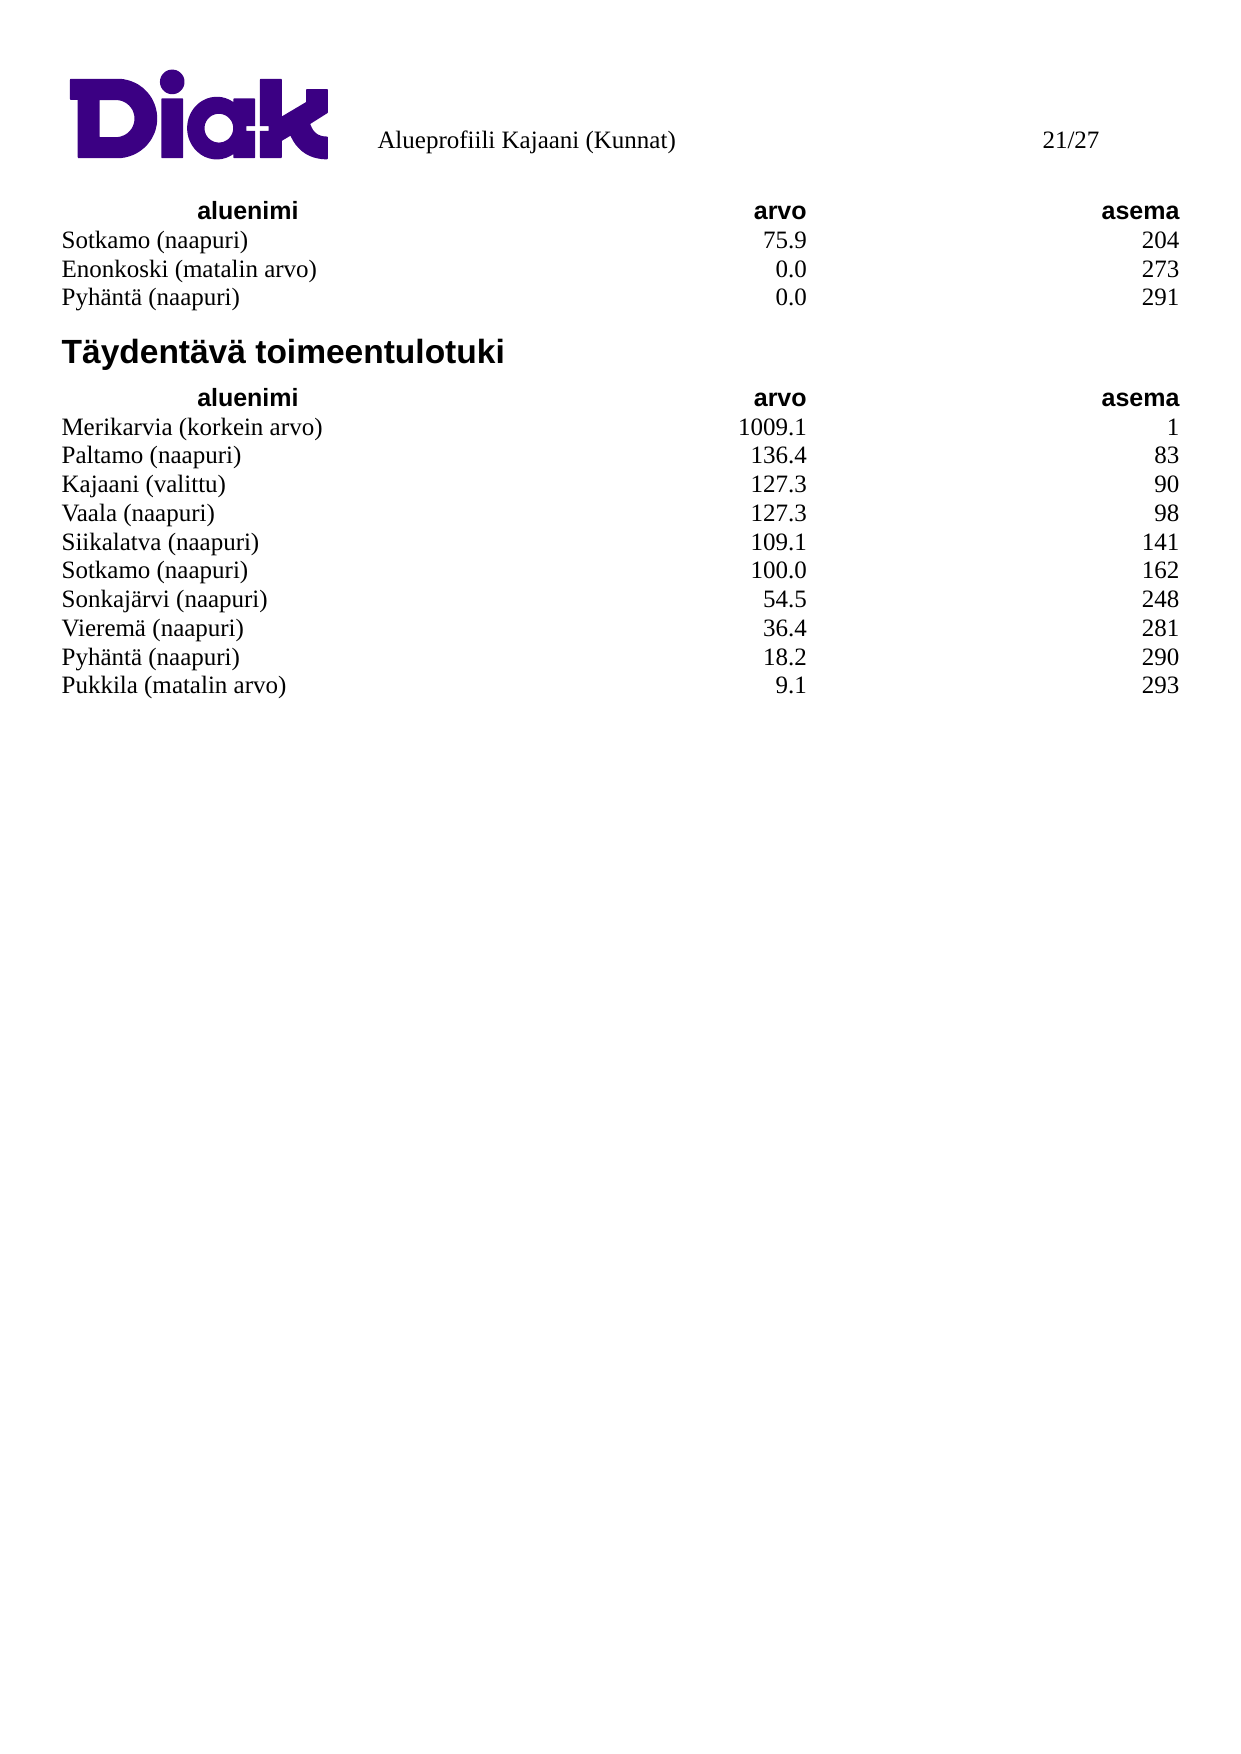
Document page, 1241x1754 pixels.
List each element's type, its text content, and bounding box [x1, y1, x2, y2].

table_cell 273 [806, 254, 1179, 282]
table_cell 204 [806, 225, 1179, 254]
table_cell 1 [806, 412, 1179, 441]
table_header aluenimi [61, 383, 434, 412]
subtitle Täydentävä toimeentulotuki [61, 332, 1179, 371]
table_cell 9.1 [434, 671, 806, 699]
table_cell 36.4 [434, 613, 806, 642]
table_cell 109.1 [434, 527, 806, 556]
table_cell 127.3 [434, 498, 806, 527]
table_cell 100.0 [434, 556, 806, 584]
table_cell 141 [806, 527, 1179, 556]
table_cell Enonkoski (matalin arvo) [61, 254, 434, 282]
table_cell Paltamo (naapuri) [61, 441, 434, 469]
table_cell Pyhäntä (naapuri) [61, 642, 434, 671]
table_cell Kajaani (valittu) [61, 469, 434, 498]
table_cell 54.5 [434, 584, 806, 613]
table_cell Siikalatva (naapuri) [61, 527, 434, 556]
table_cell 293 [806, 671, 1179, 699]
table_cell 281 [806, 613, 1179, 642]
table_cell 291 [806, 283, 1179, 311]
table_cell Sonkajärvi (naapuri) [61, 584, 434, 613]
table_cell 290 [806, 642, 1179, 671]
table_cell 75.9 [434, 225, 806, 254]
table_cell Pyhäntä (naapuri) [61, 283, 434, 311]
table_cell 1009.1 [434, 412, 806, 441]
table_cell 162 [806, 556, 1179, 584]
table_cell Sotkamo (naapuri) [61, 556, 434, 584]
table_cell 248 [806, 584, 1179, 613]
table_header aluenimi [61, 196, 434, 225]
table_cell Pukkila (matalin arvo) [61, 671, 434, 699]
table_cell 136.4 [434, 441, 806, 469]
table_cell Vaala (naapuri) [61, 498, 434, 527]
table_cell 90 [806, 469, 1179, 498]
table_cell 0.0 [434, 283, 806, 311]
table_header arvo [434, 196, 806, 225]
table_cell Sotkamo (naapuri) [61, 225, 434, 254]
table_header asema [806, 196, 1179, 225]
table_cell Vieremä (naapuri) [61, 613, 434, 642]
table_cell 18.2 [434, 642, 806, 671]
table_cell 83 [806, 441, 1179, 469]
table_header arvo [434, 383, 806, 412]
table_header asema [806, 383, 1179, 412]
table_cell 0.0 [434, 254, 806, 282]
table_cell Merikarvia (korkein arvo) [61, 412, 434, 441]
table_cell 98 [806, 498, 1179, 527]
table_cell 127.3 [434, 469, 806, 498]
